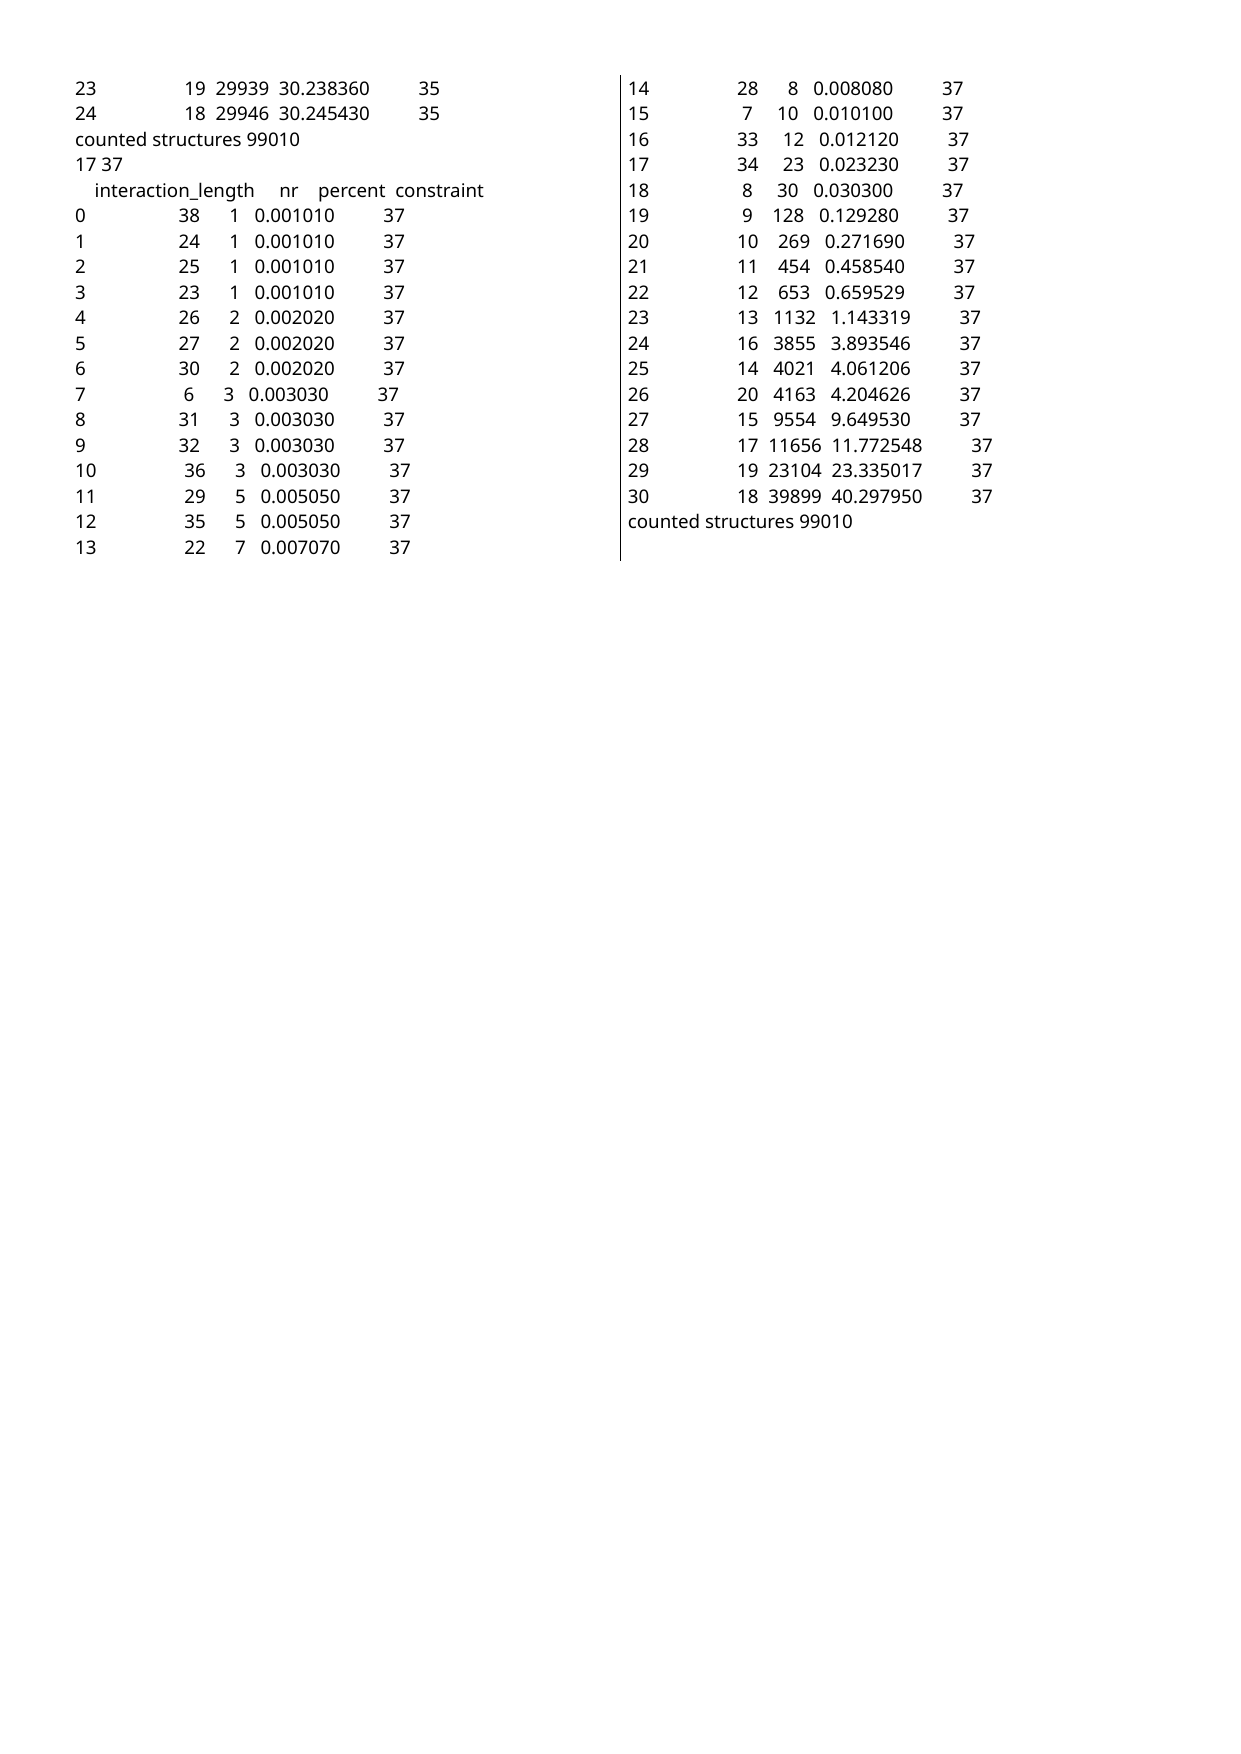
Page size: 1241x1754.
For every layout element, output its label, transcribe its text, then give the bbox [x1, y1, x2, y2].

text 17 37 [75, 152, 613, 177]
text 23 13 1132 1.143319 37 [628, 305, 1165, 330]
text 25 14 4021 4.061206 37 [628, 356, 1165, 381]
text 10 36 3 0.003030 37 [75, 458, 613, 483]
text 2 25 1 0.001010 37 [75, 254, 613, 279]
text 30 18 39899 40.297950 37 [628, 483, 1165, 509]
text 29 19 23104 23.335017 37 [628, 458, 1165, 483]
text 5 27 2 0.002020 37 [75, 330, 613, 356]
text 26 20 4163 4.204626 37 [628, 381, 1165, 407]
text 8 31 3 0.003030 37 [75, 407, 613, 432]
text 24 16 3855 3.893546 37 [628, 330, 1165, 356]
text 24 18 29946 30.245430 35 [75, 101, 613, 126]
text 13 22 7 0.007070 37 [75, 534, 613, 560]
text 16 33 12 0.012120 37 [628, 126, 1165, 152]
text 6 30 2 0.002020 37 [75, 356, 613, 381]
text 0 38 1 0.001010 37 [75, 203, 613, 228]
text 3 23 1 0.001010 37 [75, 279, 613, 305]
text 19 9 128 0.129280 37 [628, 203, 1165, 228]
text 21 11 454 0.458540 37 [628, 254, 1165, 279]
text 9 32 3 0.003030 37 [75, 432, 613, 458]
text 12 35 5 0.005050 37 [75, 509, 613, 534]
text 1 24 1 0.001010 37 [75, 228, 613, 254]
text 7 6 3 0.003030 37 [75, 381, 613, 407]
text 27 15 9554 9.649530 37 [628, 407, 1165, 432]
text 17 34 23 0.023230 37 [628, 152, 1165, 177]
text 4 26 2 0.002020 37 [75, 305, 613, 330]
text 11 29 5 0.005050 37 [75, 483, 613, 509]
text 20 10 269 0.271690 37 [628, 228, 1165, 254]
text 14 28 8 0.008080 37 [628, 75, 1165, 101]
text counted structures 99010 [628, 509, 1165, 534]
text 15 7 10 0.010100 37 [628, 101, 1165, 126]
text interaction_length nr percent constraint [75, 177, 613, 203]
text 22 12 653 0.659529 37 [628, 279, 1165, 305]
text 18 8 30 0.030300 37 [628, 177, 1165, 203]
text 28 17 11656 11.772548 37 [628, 432, 1165, 458]
text counted structures 99010 [75, 126, 613, 152]
text 23 19 29939 30.238360 35 [75, 75, 613, 101]
